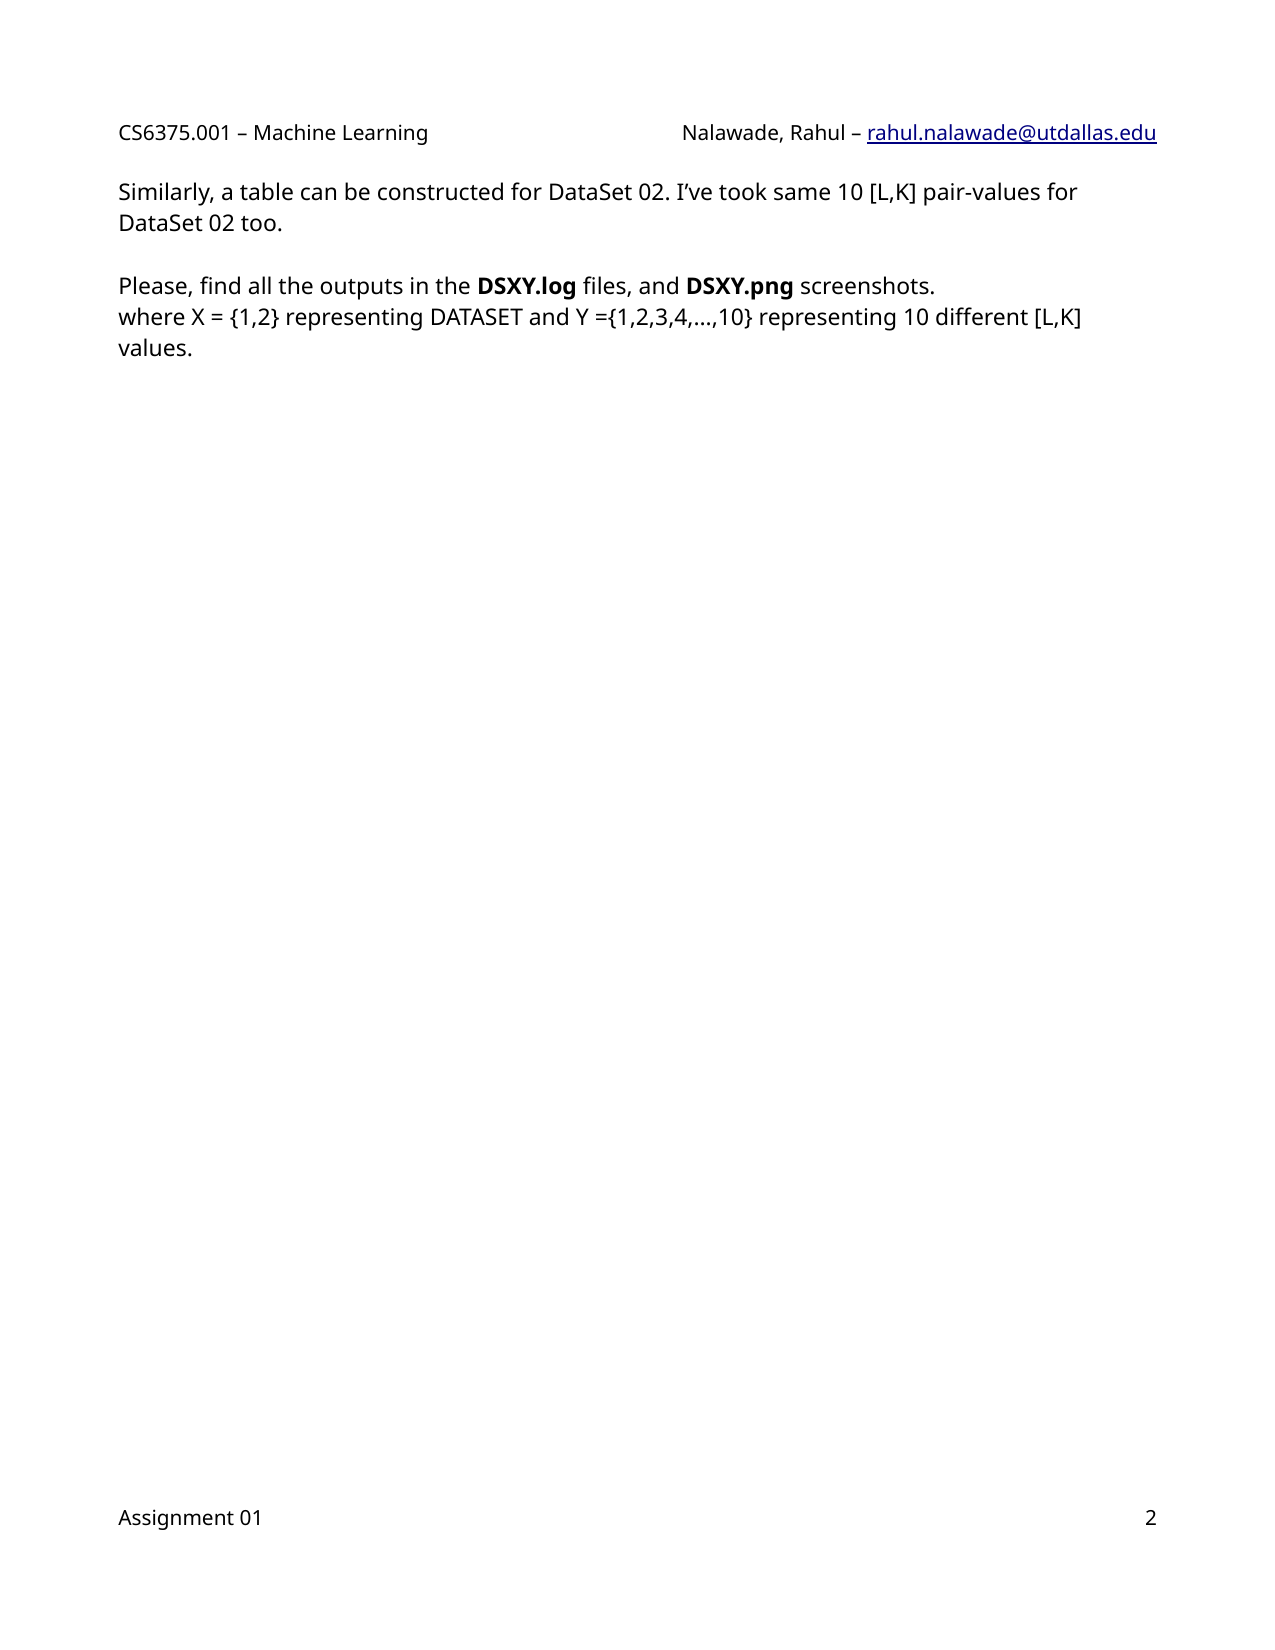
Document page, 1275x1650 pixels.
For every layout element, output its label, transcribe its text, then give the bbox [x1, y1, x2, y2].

text Please, find all the outputs in the DSXY.log files, and DSXY.png screenshots. [118, 270, 1157, 301]
text Similarly, a table can be constructed for DataSet 02. I’ve took same 10 [L,K] pair-values for DataSet 02 too. [118, 176, 1157, 238]
text where X = {1,2} representing DATASET and Y ={1,2,3,4,…,10} representing 10 different [L,K] values. [118, 301, 1157, 363]
